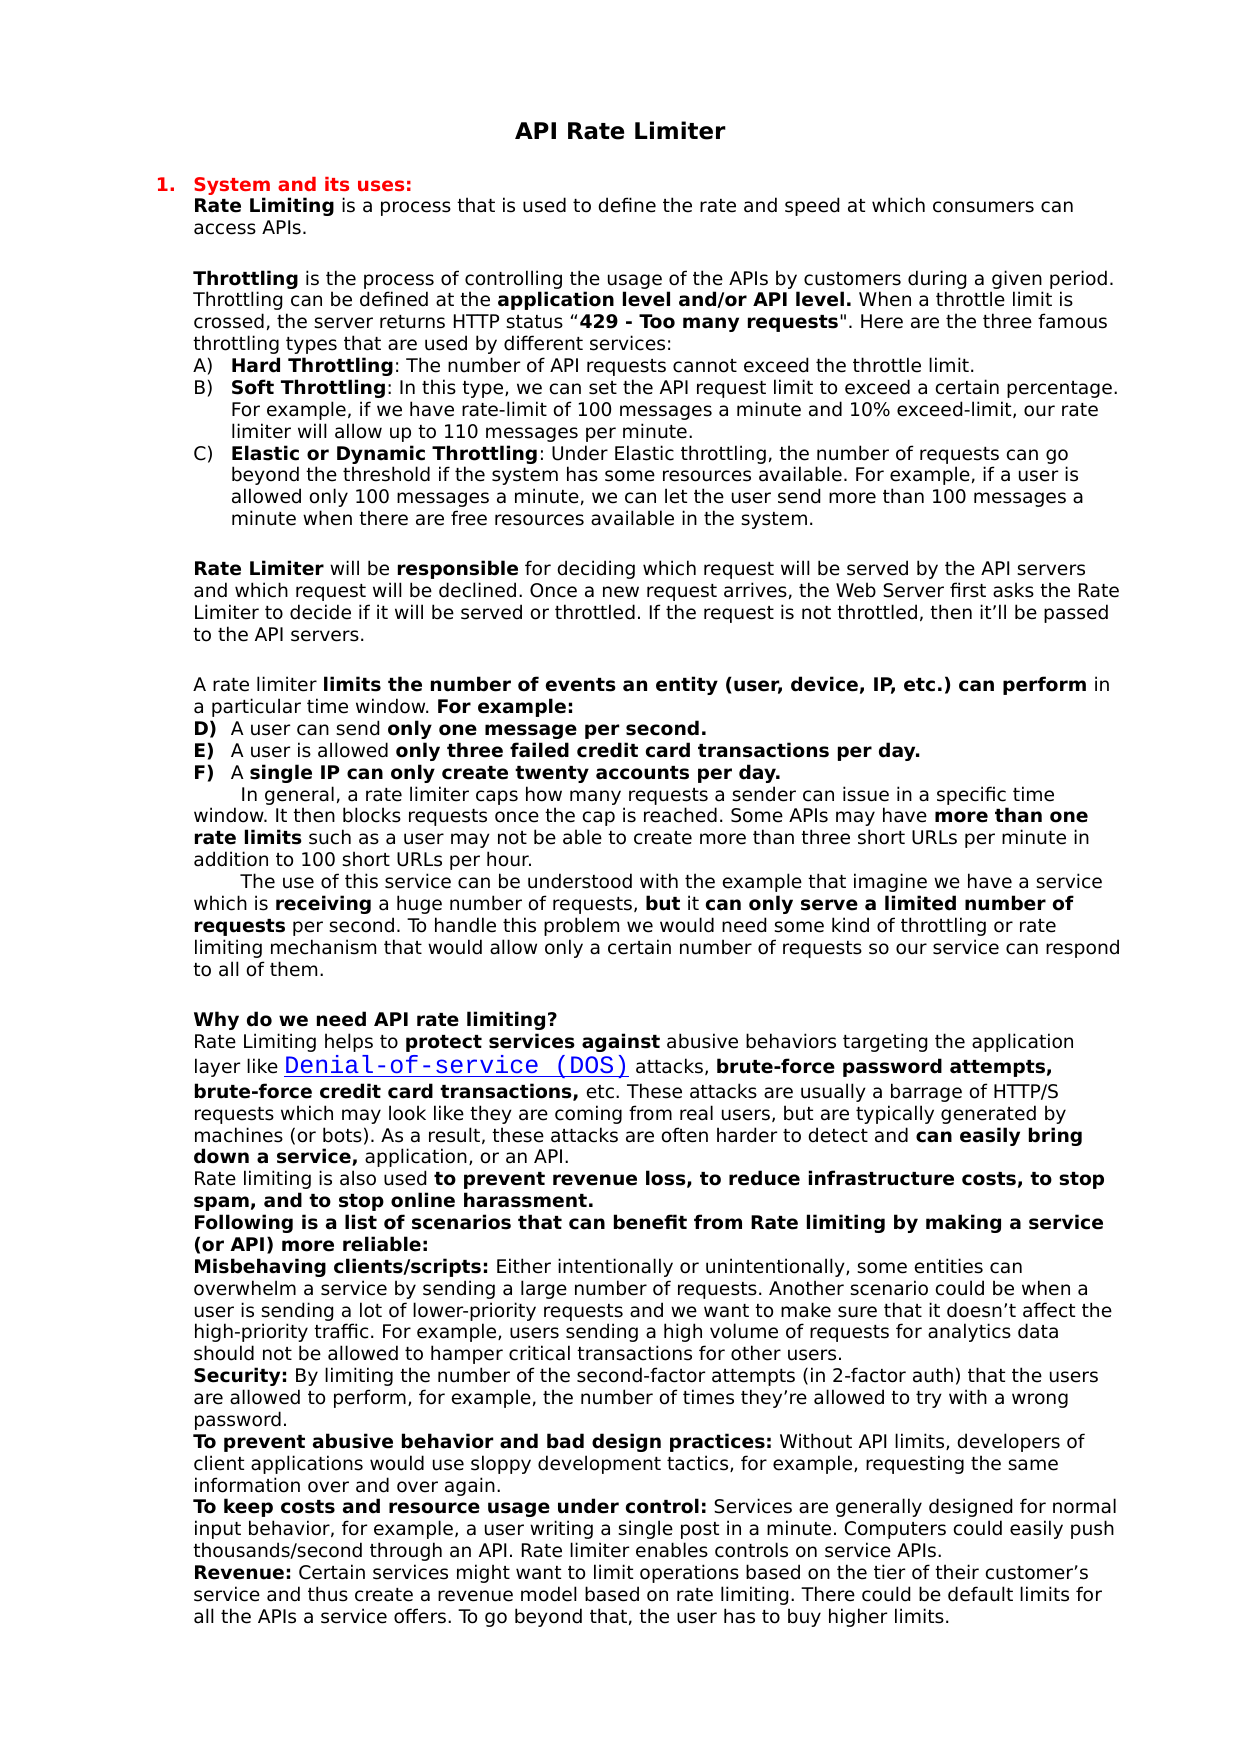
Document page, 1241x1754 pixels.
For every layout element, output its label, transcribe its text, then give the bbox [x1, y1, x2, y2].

list The use of this service can be understood with the example that imagine we have a service which is receiving a huge number of requests, but it can only serve a limited number of requests per second. To handle this problem we would need some kind of throttling or rate limiting mechanism that would allow only a certain number of requests so our service can respond to all of them. [156, 871, 1122, 980]
list System and its uses: [156, 173, 1122, 195]
list Rate Limiting helps to protect services against abusive behaviors targeting the application layer like Denial-of-service (DOS) attacks, brute-force password attempts, brute-force credit card transactions, etc. These attacks are usually a barrage of HTTP/S requests which may look like they are coming from real users, but are typically generated by machines (or bots). As a result, these attacks are often harder to detect and can easily bring down a service, application, or an API. [156, 1031, 1122, 1168]
list Security: By limiting the number of the second-factor attempts (in 2-factor auth) that the users are allowed to perform, for example, the number of times they’re allowed to try with a wrong password. [156, 1365, 1122, 1431]
list A user is allowed only three failed credit card transactions per day. [193, 740, 1122, 762]
list Following is a list of scenarios that can benefit from Rate limiting by making a service (or API) more reliable: [156, 1212, 1122, 1256]
list Soft Throttling: In this type, we can set the API request limit to exceed a certain percentage. For example, if we have rate-limit of 100 messages a minute and 10% exceed-limit, our rate limiter will allow up to 110 messages per minute. [193, 377, 1122, 442]
list Rate limiting is also used to prevent revenue loss, to reduce infrastructure costs, to stop spam, and to stop online harassment. [156, 1168, 1122, 1212]
list In general, a rate limiter caps how many requests a sender can issue in a specific time window. It then blocks requests once the cap is reached. Some APIs may have more than one rate limits such as a user may not be able to create more than three short URLs per minute in addition to 100 short URLs per hour. [156, 783, 1122, 871]
list A single IP can only create twenty accounts per day. [193, 762, 1122, 783]
list Why do we need API rate limiting? [156, 1009, 1122, 1031]
list Revenue: Certain services might want to limit operations based on the tier of their customer’s service and thus create a revenue model based on rate limiting. There could be default limits for all the APIs a service offers. To go beyond that, the user has to buy higher limits. [156, 1562, 1122, 1628]
list To keep costs and resource usage under control: Services are generally designed for normal input behavior, for example, a user writing a single post in a minute. Computers could easily push thousands/second through an API. Rate limiter enables controls on service APIs. [156, 1496, 1122, 1562]
list Hard Throttling: The number of API requests cannot exceed the throttle limit. [193, 355, 1122, 377]
list To prevent abusive behavior and bad design practices: Without API limits, developers of client applications would use sloppy development tactics, for example, requesting the same information over and over again. [156, 1431, 1122, 1496]
text API Rate Limiter [118, 118, 1122, 145]
list Elastic or Dynamic Throttling: Under Elastic throttling, the number of requests can go beyond the threshold if the system has some resources available. For example, if a user is allowed only 100 messages a minute, we can let the user send more than 100 messages a minute when there are free resources available in the system. [193, 442, 1122, 530]
list Rate Limiting is a process that is used to define the rate and speed at which consumers can access APIs. [156, 195, 1122, 239]
list Misbehaving clients/scripts: Either intentionally or unintentionally, some entities can overwhelm a service by sending a large number of requests. Another scenario could be when a user is sending a lot of lower-priority requests and we want to make sure that it doesn’t affect the high-priority traffic. For example, users sending a high volume of requests for analytics data should not be allowed to hamper critical transactions for other users. [156, 1256, 1122, 1365]
list Rate Limiter will be responsible for deciding which request will be served by the API servers and which request will be declined. Once a new request arrives, the Web Server first asks the Rate Limiter to decide if it will be served or throttled. If the request is not throttled, then it’ll be passed to the API servers. [156, 558, 1122, 646]
list A user can send only one message per second. [193, 718, 1122, 740]
list Throttling is the process of controlling the usage of the APIs by customers during a given period. Throttling can be defined at the application level and/or API level. When a throttle limit is crossed, the server returns HTTP status “429 - Too many requests". Here are the three famous throttling types that are used by different services: [156, 267, 1122, 355]
list A rate limiter limits the number of events an entity (user, device, IP, etc.) can perform in a particular time window. For example: [156, 674, 1122, 718]
